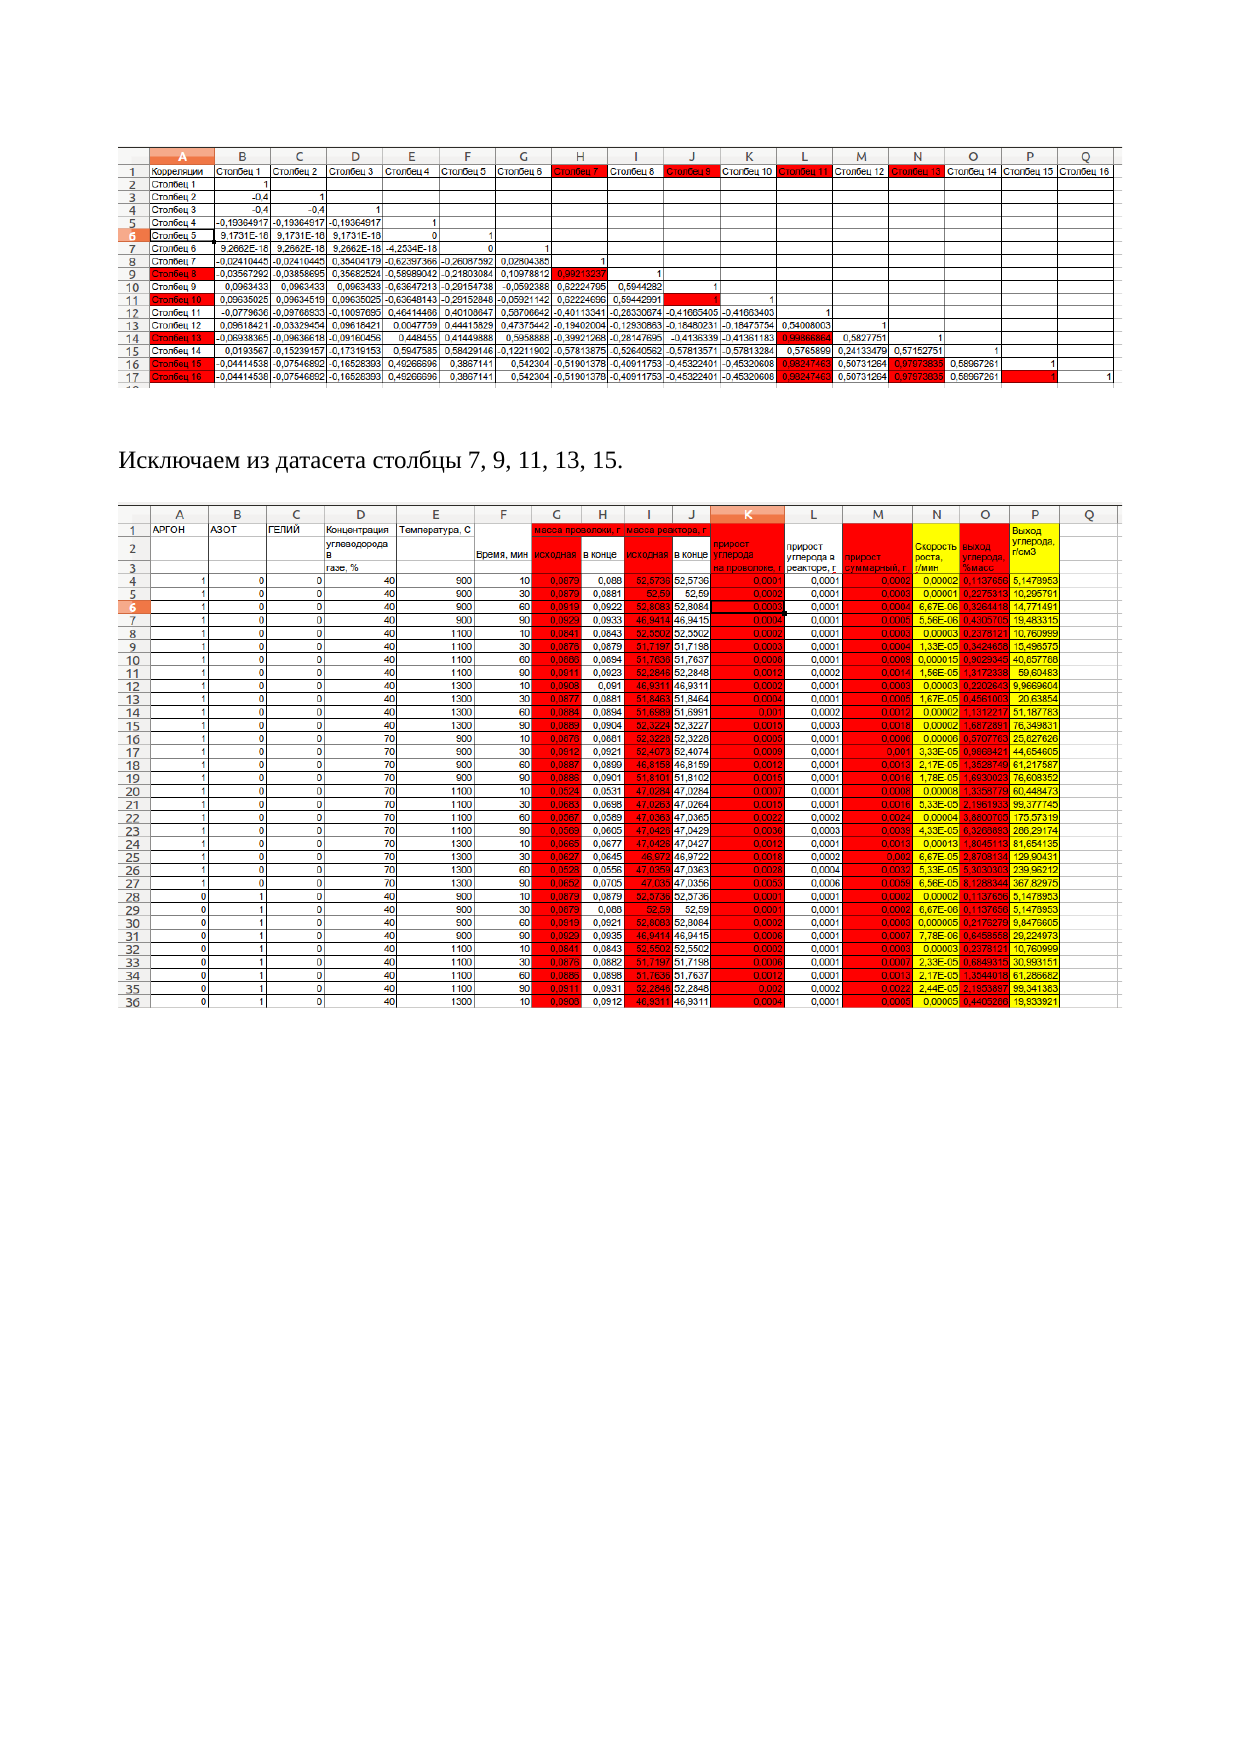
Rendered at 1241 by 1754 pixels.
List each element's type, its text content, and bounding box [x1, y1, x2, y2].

picture [118, 146, 1123, 388]
picture [118, 502, 1123, 1008]
text Исключаем из датасета столбцы 7, 9, 11, 13, 15. [118, 445, 1122, 474]
